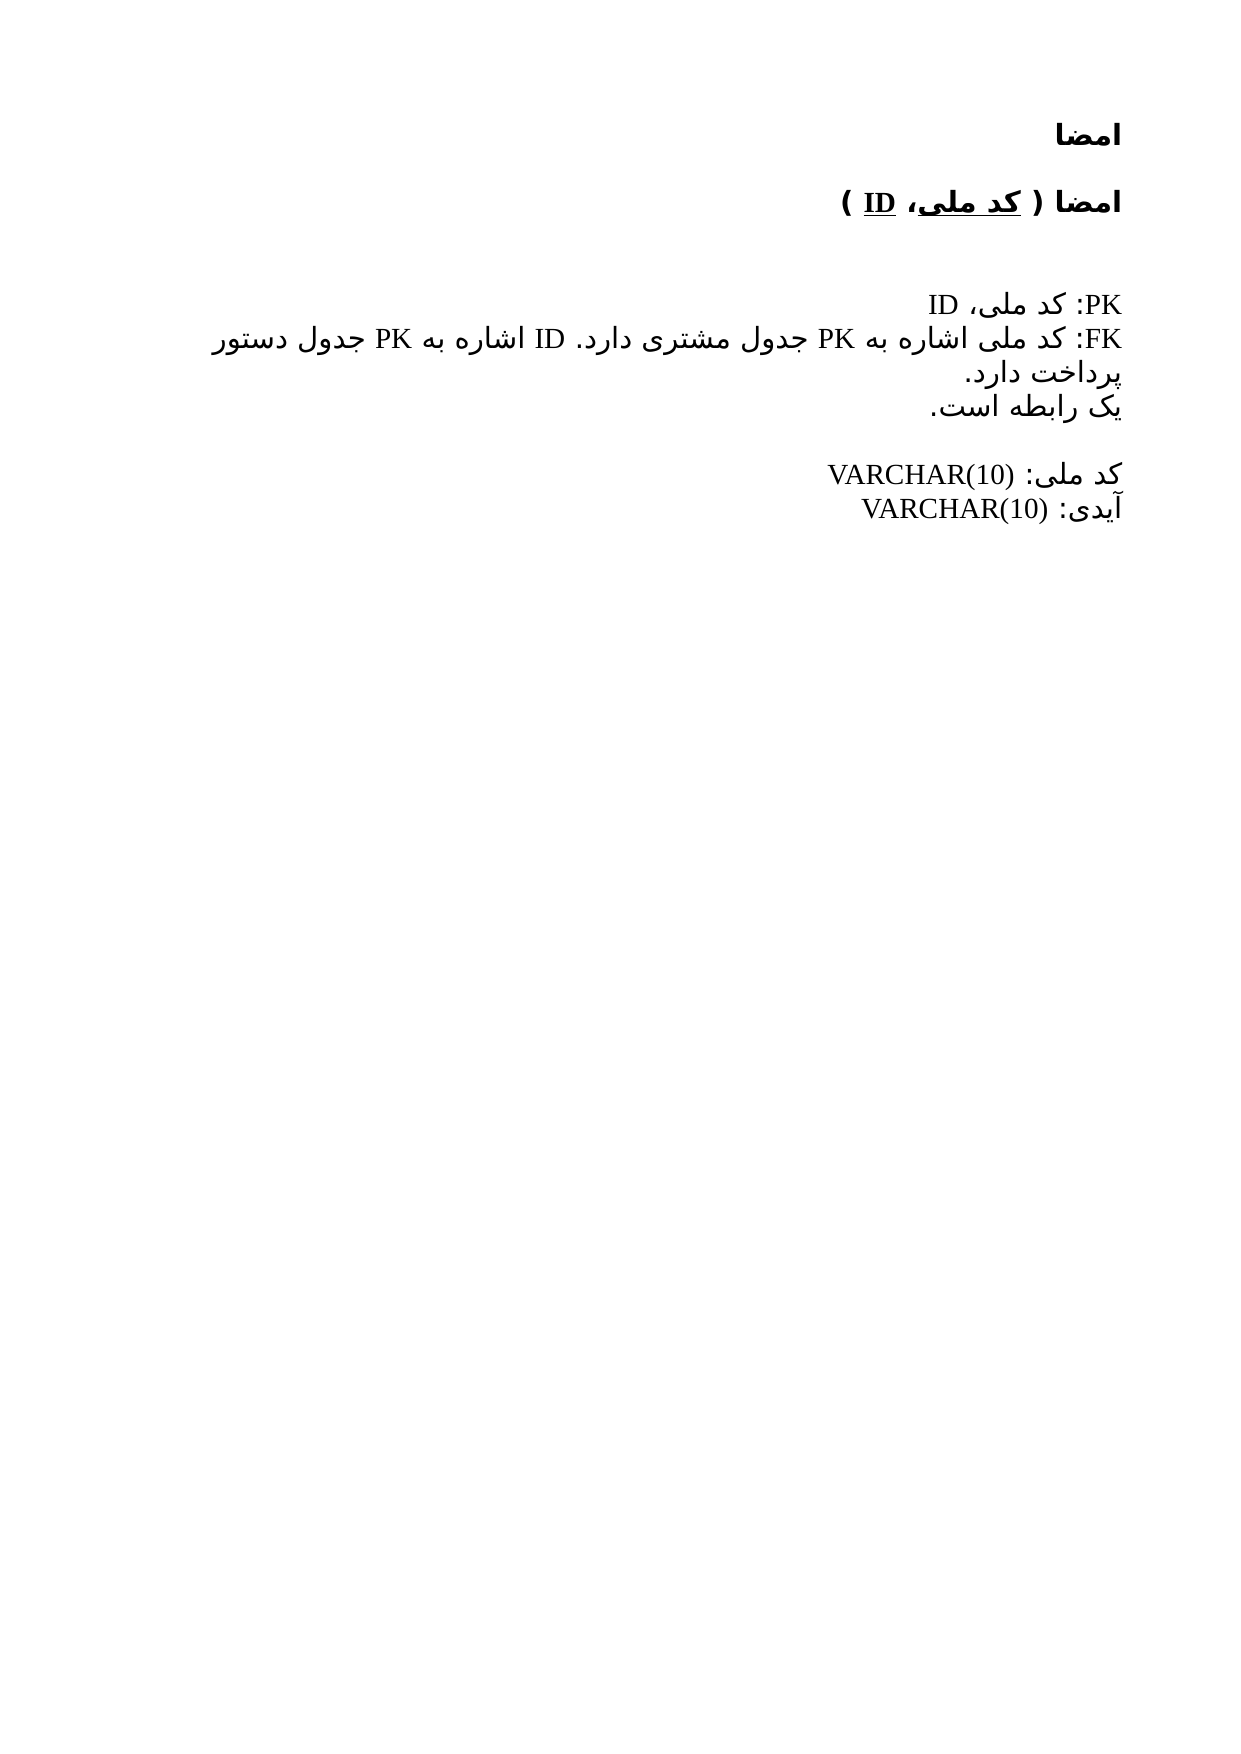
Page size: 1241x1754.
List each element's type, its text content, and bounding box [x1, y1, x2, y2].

text FK: کد ملی اشاره به PK جدول مشتری دارد. ID اشاره به PK جدول دستور پرداخت دارد. [118, 321, 1122, 389]
text یک رابطه است. [118, 389, 1122, 423]
text امضا ( کد ملی، ID ) [118, 186, 1122, 220]
text امضا [118, 118, 1122, 152]
text کد ملی: VARCHAR(10) [118, 457, 1122, 491]
text آیدی: VARCHAR(10) [118, 491, 1122, 525]
text PK: کد ملی، ID [118, 287, 1122, 321]
